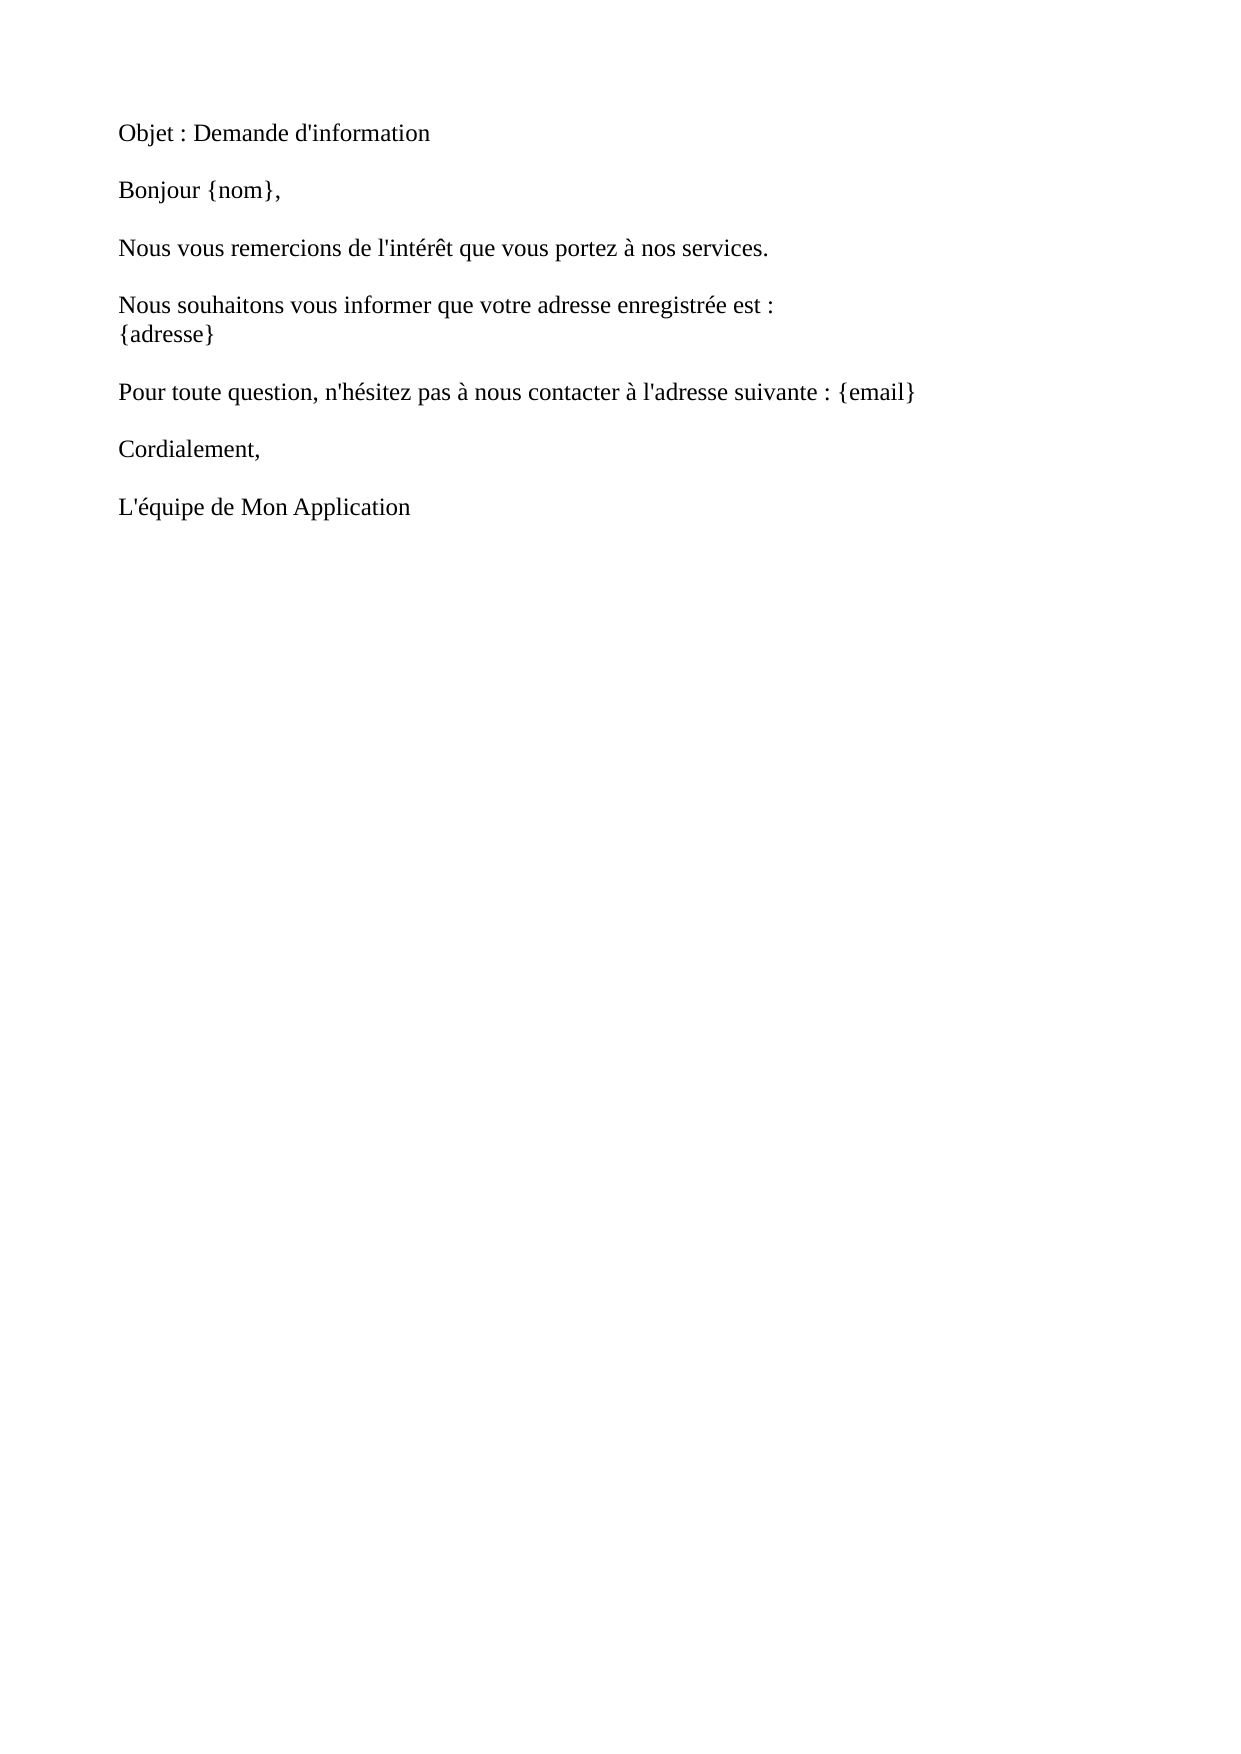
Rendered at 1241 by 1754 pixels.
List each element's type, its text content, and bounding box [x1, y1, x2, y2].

text {adresse} [118, 319, 1122, 348]
text Nous vous remercions de l'intérêt que vous portez à nos services. [118, 233, 1122, 262]
text Nous souhaitons vous informer que votre adresse enregistrée est : [118, 291, 1122, 319]
text Objet : Demande d'information [118, 118, 1122, 147]
text Cordialement, [118, 434, 1122, 463]
text Pour toute question, n'hésitez pas à nous contacter à l'adresse suivante : {email} [118, 377, 1122, 406]
text L'équipe de Mon Application [118, 492, 1122, 521]
text Bonjour {nom}, [118, 176, 1122, 204]
